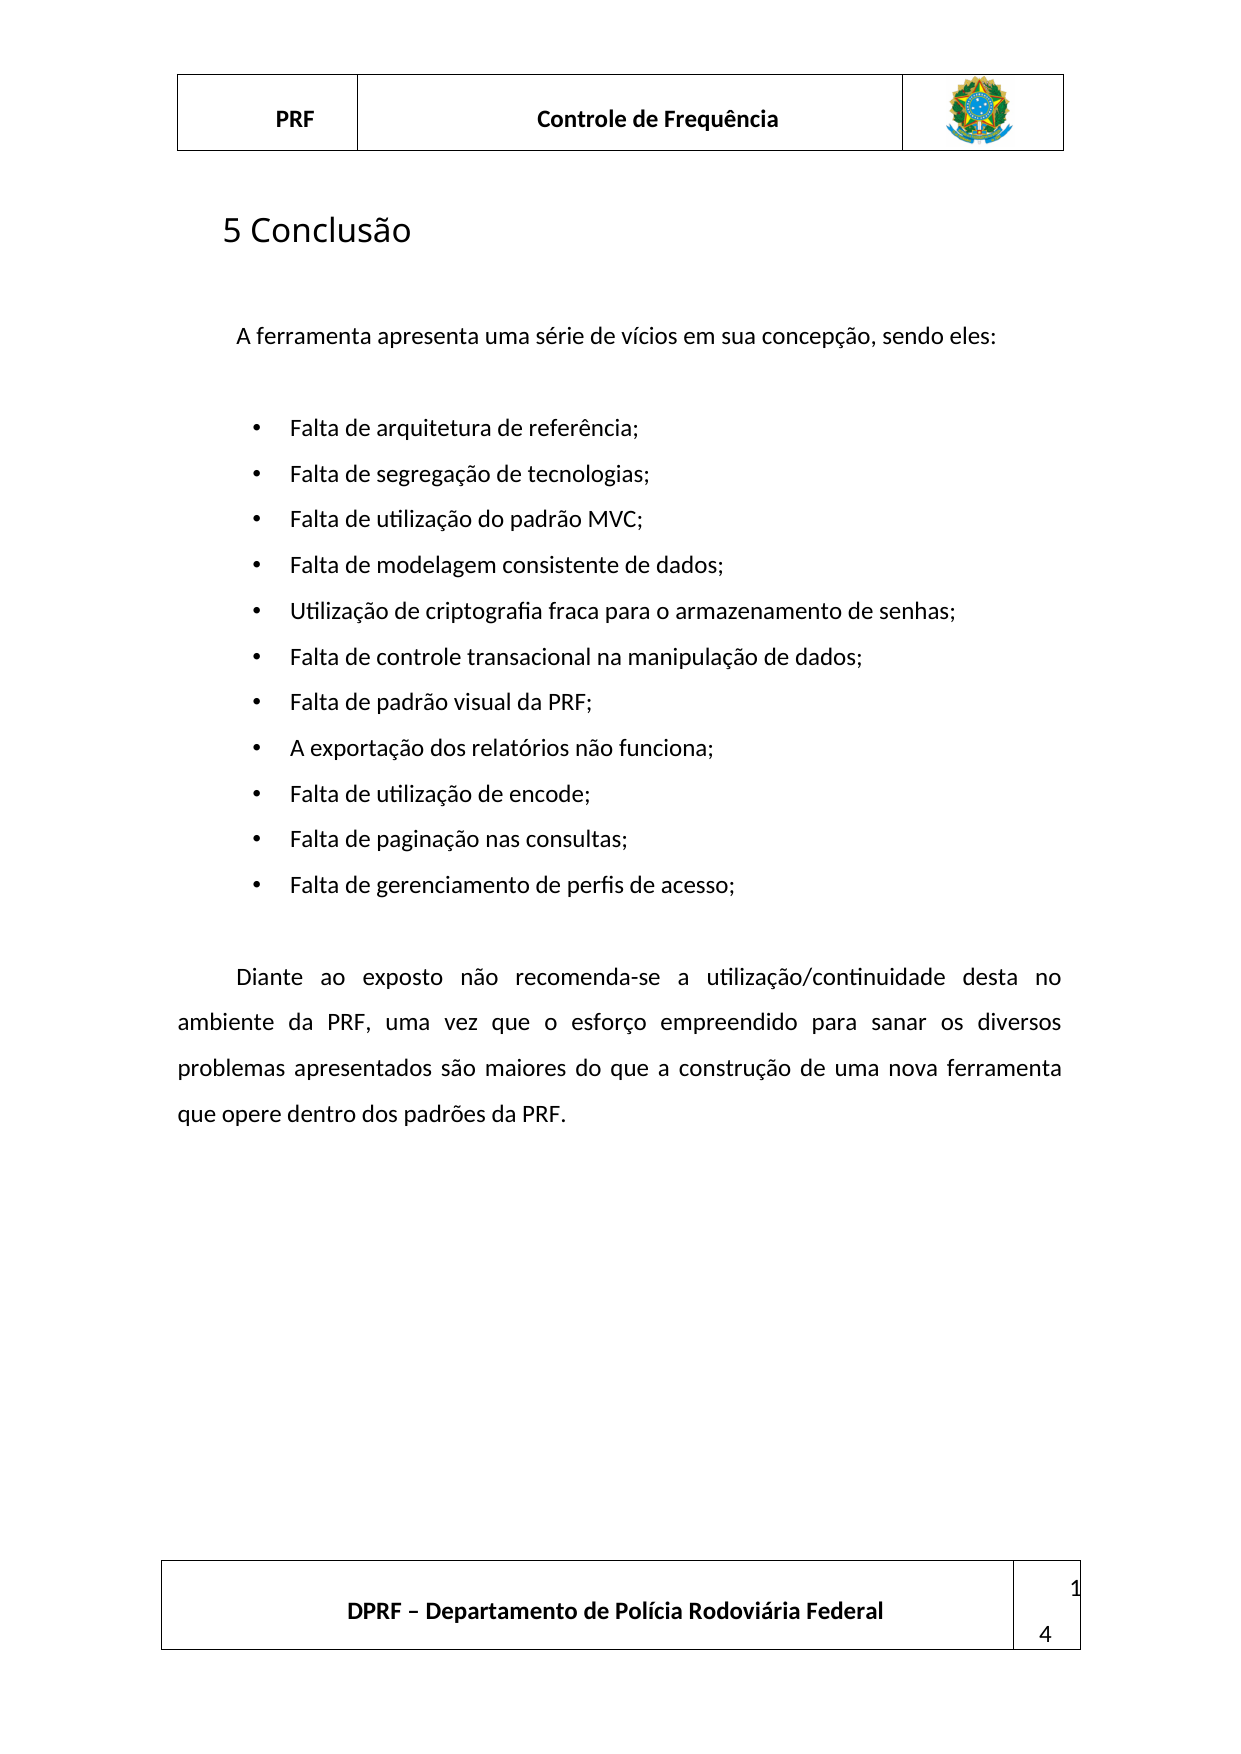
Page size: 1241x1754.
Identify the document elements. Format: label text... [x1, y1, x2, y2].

list Falta de arquitetura de referência; [252, 412, 290, 442]
text Diante ao exposto não recomenda-se a utilização/continuidade desta no ambiente da PRF, uma vez que o esforço empreendido para sanar os diversos problemas apresentados são maiores do que a construção de uma nova ferramenta que opere dentro dos padrões da PRF. [177, 961, 1063, 1006]
list Falta de padrão visual da PRF; [252, 686, 290, 717]
list Falta de utilização de encode; [591, 778, 1063, 808]
list A exportação dos relatórios não funciona; [252, 732, 290, 763]
list Falta de gerenciamento de perfis de acesso; [735, 869, 1063, 900]
list Falta de padrão visual da PRF; [593, 686, 1063, 717]
text A ferramenta apresenta uma série de vícios em sua concepção, sendo eles: [177, 321, 236, 351]
text Diante ao exposto não recomenda-se a utilização/continuidade desta no ambiente da PRF, uma vez que o esforço empreendido para sanar os diversos problemas apresentados são maiores do que a construção de uma nova ferramenta que opere dentro dos padrões da PRF. [177, 1037, 1063, 1052]
subtitle 5 Conclusão [412, 207, 1063, 252]
list Falta de segregação de tecnologias; [252, 458, 290, 488]
list Falta de modelagem consistente de dados; [252, 549, 290, 580]
list A exportação dos relatórios não funciona; [714, 732, 1063, 763]
picture [944, 75, 1020, 149]
list Falta de utilização de encode; [252, 778, 290, 808]
list Falta de arquitetura de referência; [639, 412, 1063, 442]
text A ferramenta apresenta uma série de vícios em sua concepção, sendo eles: [997, 321, 1063, 351]
list Falta de paginação nas consultas; [252, 823, 1063, 854]
text Diante ao exposto não recomenda-se a utilização/continuidade desta no ambiente da PRF, uma vez que o esforço empreendido para sanar os diversos problemas apresentados são maiores do que a construção de uma nova ferramenta que opere dentro dos padrões da PRF. [177, 1083, 1063, 1128]
list Falta de gerenciamento de perfis de acesso; [252, 869, 290, 900]
subtitle 5 Conclusão [177, 207, 222, 252]
list Utilização de criptografia fraca para o armazenamento de senhas; [956, 595, 1063, 625]
list Falta de utilização do padrão MVC; [252, 503, 1063, 534]
list Falta de controle transacional na manipulação de dados; [863, 641, 1063, 671]
list Falta de modelagem consistente de dados; [724, 549, 1063, 580]
list Falta de controle transacional na manipulação de dados; [252, 641, 290, 671]
list Falta de segregação de tecnologias; [650, 458, 1063, 488]
